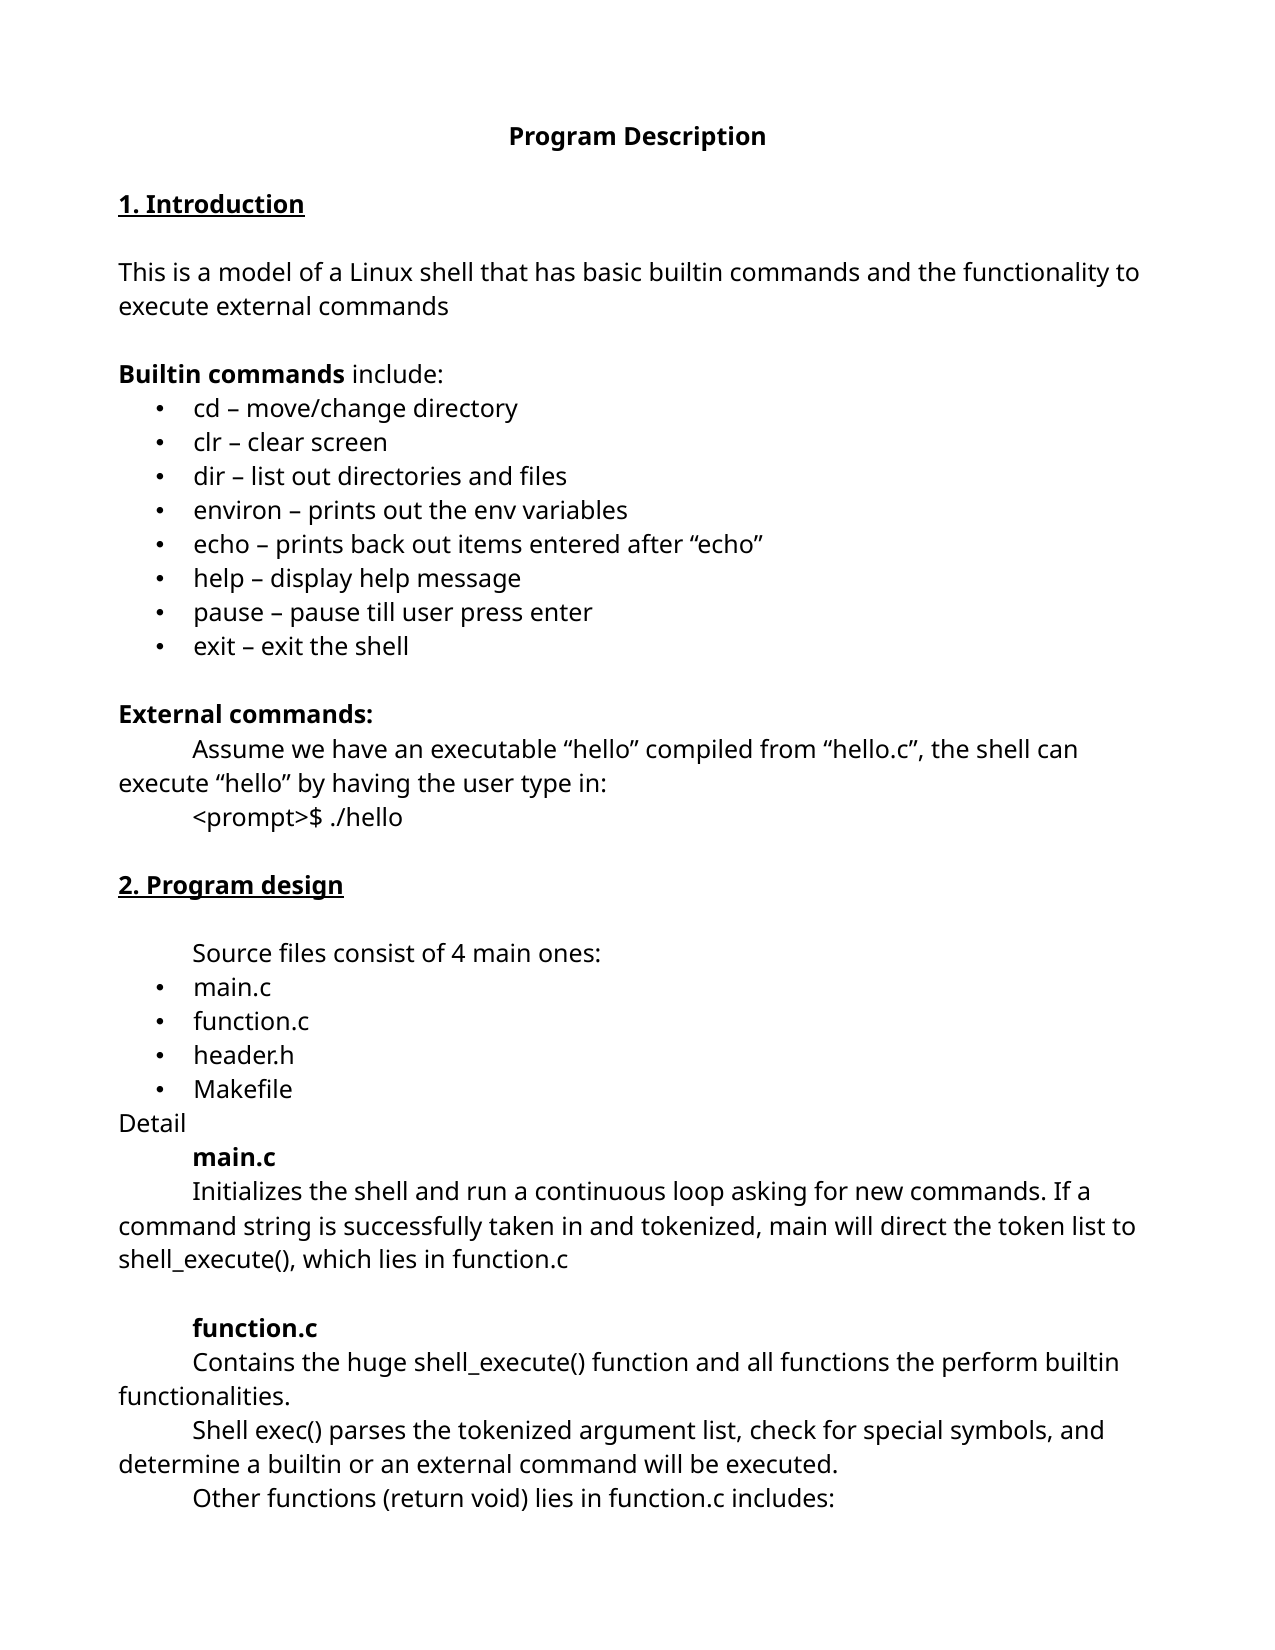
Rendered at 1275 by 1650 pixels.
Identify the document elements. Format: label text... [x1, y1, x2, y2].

text External commands: Assume we have an executable “hello” compiled from “hello.c”, the shell can execute “hello” by having the user type in: [118, 697, 1157, 799]
text Source files consist of 4 main ones: [118, 936, 1157, 970]
list main.c [156, 970, 1157, 1004]
list exit – exit the shell [156, 629, 1157, 663]
list function.c [156, 1004, 1157, 1038]
text Shell exec() parses the tokenized argument list, check for special symbols, and determine a builtin or an external command will be executed. [118, 1412, 1157, 1481]
list header.h [156, 1038, 1157, 1072]
text This is a model of a Linux shell that has basic builtin commands and the functionality to execute external commands [118, 254, 1157, 322]
text Initializes the shell and run a continuous loop asking for new commands. If a command string is successfully taken in and tokenized, main will direct the token list to shell_execute(), which lies in function.c [118, 1174, 1157, 1276]
list cd – move/change directory [156, 391, 1157, 425]
text Builtin commands include: [118, 357, 1157, 391]
text Other functions (return void) lies in function.c includes: [118, 1481, 1157, 1515]
list environ – prints out the env variables [156, 493, 1157, 527]
text function.c [118, 1310, 1157, 1344]
list Makefile [156, 1072, 1157, 1106]
text <prompt>$ ./hello [118, 799, 1157, 833]
list clr – clear screen [156, 425, 1157, 459]
list dir – list out directories and files [156, 459, 1157, 493]
text main.c [118, 1140, 1157, 1174]
list help – display help message [156, 561, 1157, 595]
list echo – prints back out items entered after “echo” [156, 527, 1157, 561]
text Program Description [118, 118, 1157, 152]
text 2. Program design [118, 867, 1157, 902]
text 1. Introduction [118, 186, 1157, 220]
text Contains the huge shell_execute() function and all functions the perform builtin functionalities. [118, 1344, 1157, 1412]
list pause – pause till user press enter [156, 595, 1157, 629]
text Detail [118, 1106, 1157, 1140]
